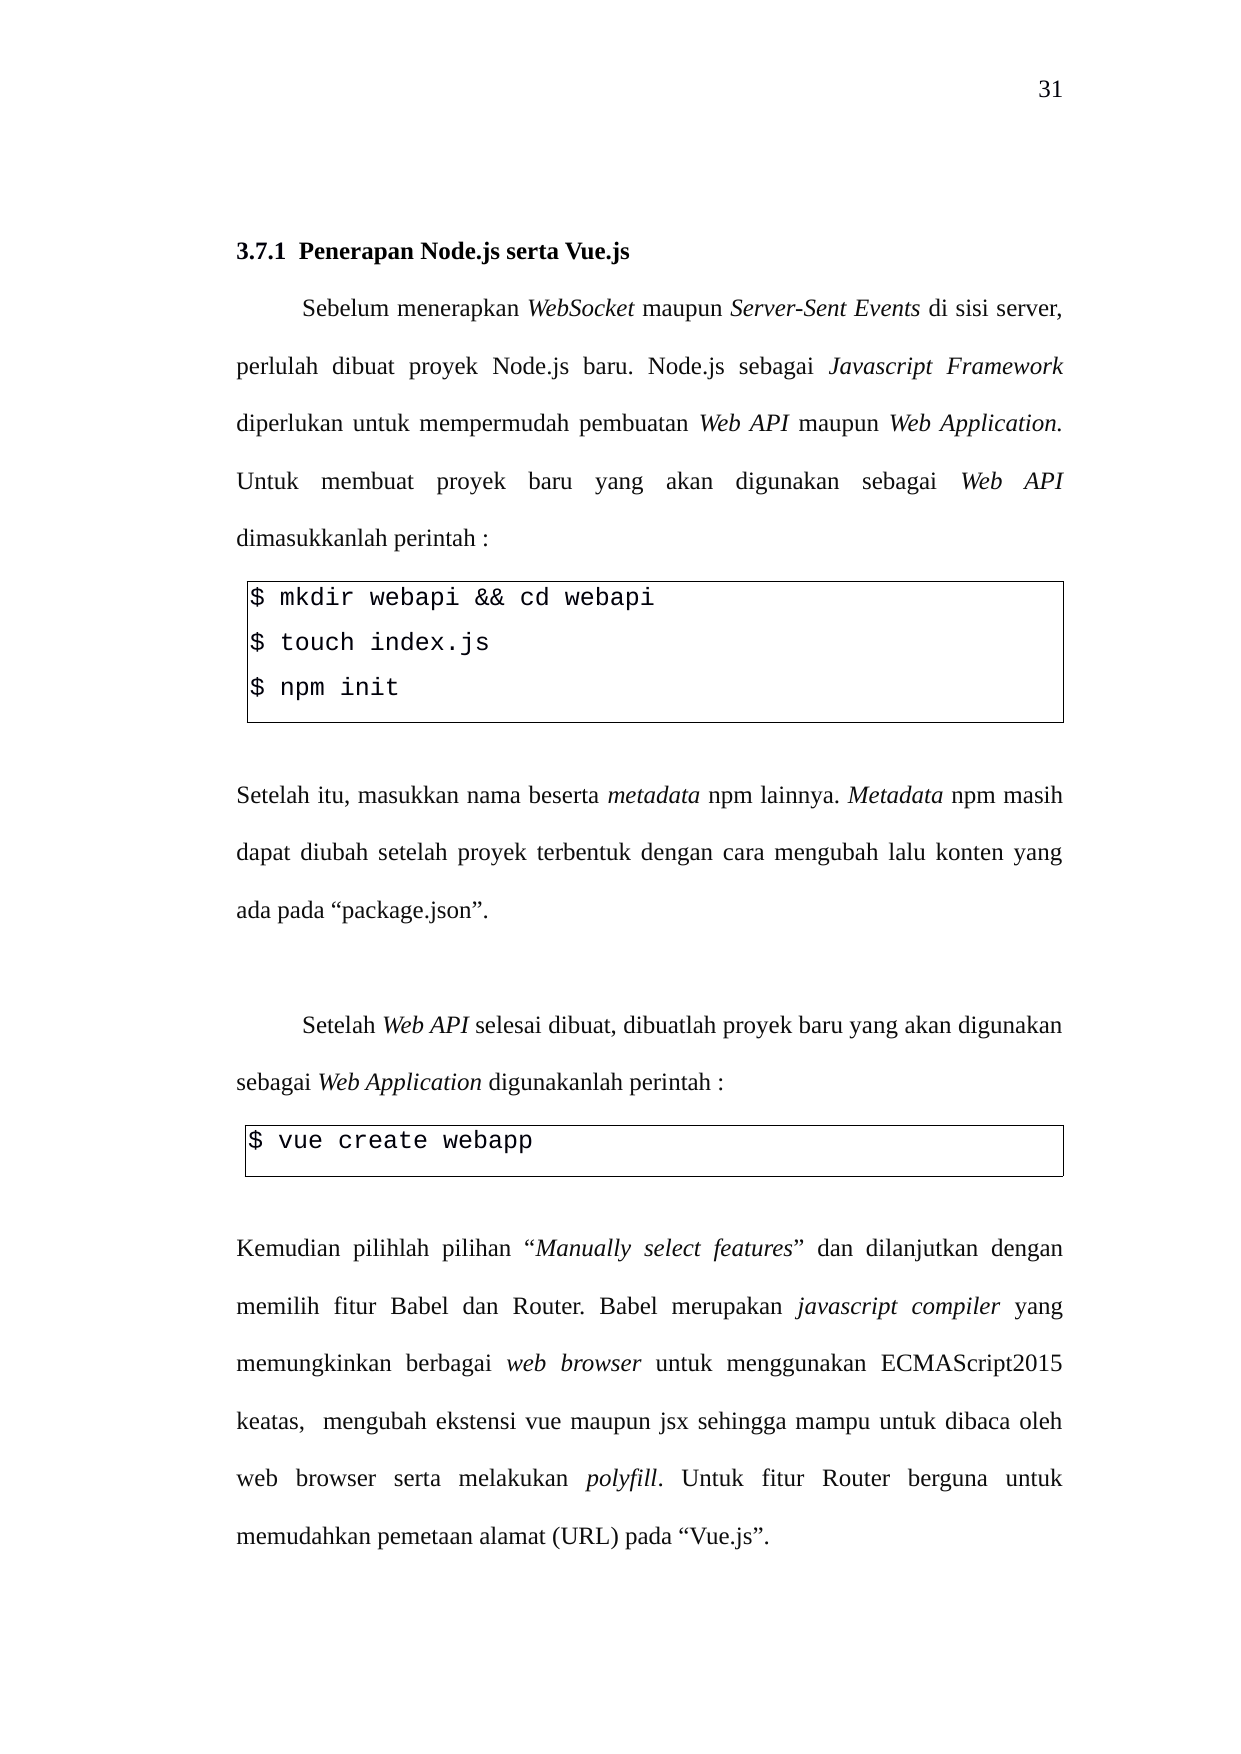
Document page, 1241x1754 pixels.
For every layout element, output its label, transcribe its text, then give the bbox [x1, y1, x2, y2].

text Kemudian pilihlah pilihan “Manually select features” dan dilanjutkan dengan memilih fitur Babel dan Router. Babel merupakan javascript compiler yang memungkinkan berbagai web browser untuk menggunakan ECMAScript2015 keatas, mengubah ekstensi vue maupun jsx sehingga mampu untuk dibaca oleh web browser serta melakukan polyfill. Untuk fitur Router berguna untuk memudahkan pemetaan alamat (URL) pada “Vue.js”. [236, 1233, 1063, 1550]
text Sebelum menerapkan WebSocket maupun Server-Sent Events di sisi server, perlulah dibuat proyek Node.js baru. Node.js sebagai Javascript Framework diperlukan untuk mempermudah pembuatan Web API maupun Web Application. Untuk membuat proyek baru yang akan digunakan sebagai Web API dimasukkanlah perintah : [236, 293, 1063, 552]
text Setelah itu, masukkan nama beserta metadata npm lainnya. Metadata npm masih dapat diubah setelah proyek terbentuk dengan cara mengubah lalu konten yang ada pada “package.json”. [236, 780, 1063, 923]
subtitle 3.7.1 Penerapan Node.js serta Vue.js [236, 236, 1063, 265]
table_header $ mkdir webapi && cd webapi $ touch index.js $ npm init [248, 582, 1063, 722]
table_header $ vue create webapp [246, 1126, 1063, 1176]
text Setelah Web API selesai dibuat, dibuatlah proyek baru yang akan digunakan sebagai Web Application digunakanlah perintah : [236, 1010, 1063, 1096]
